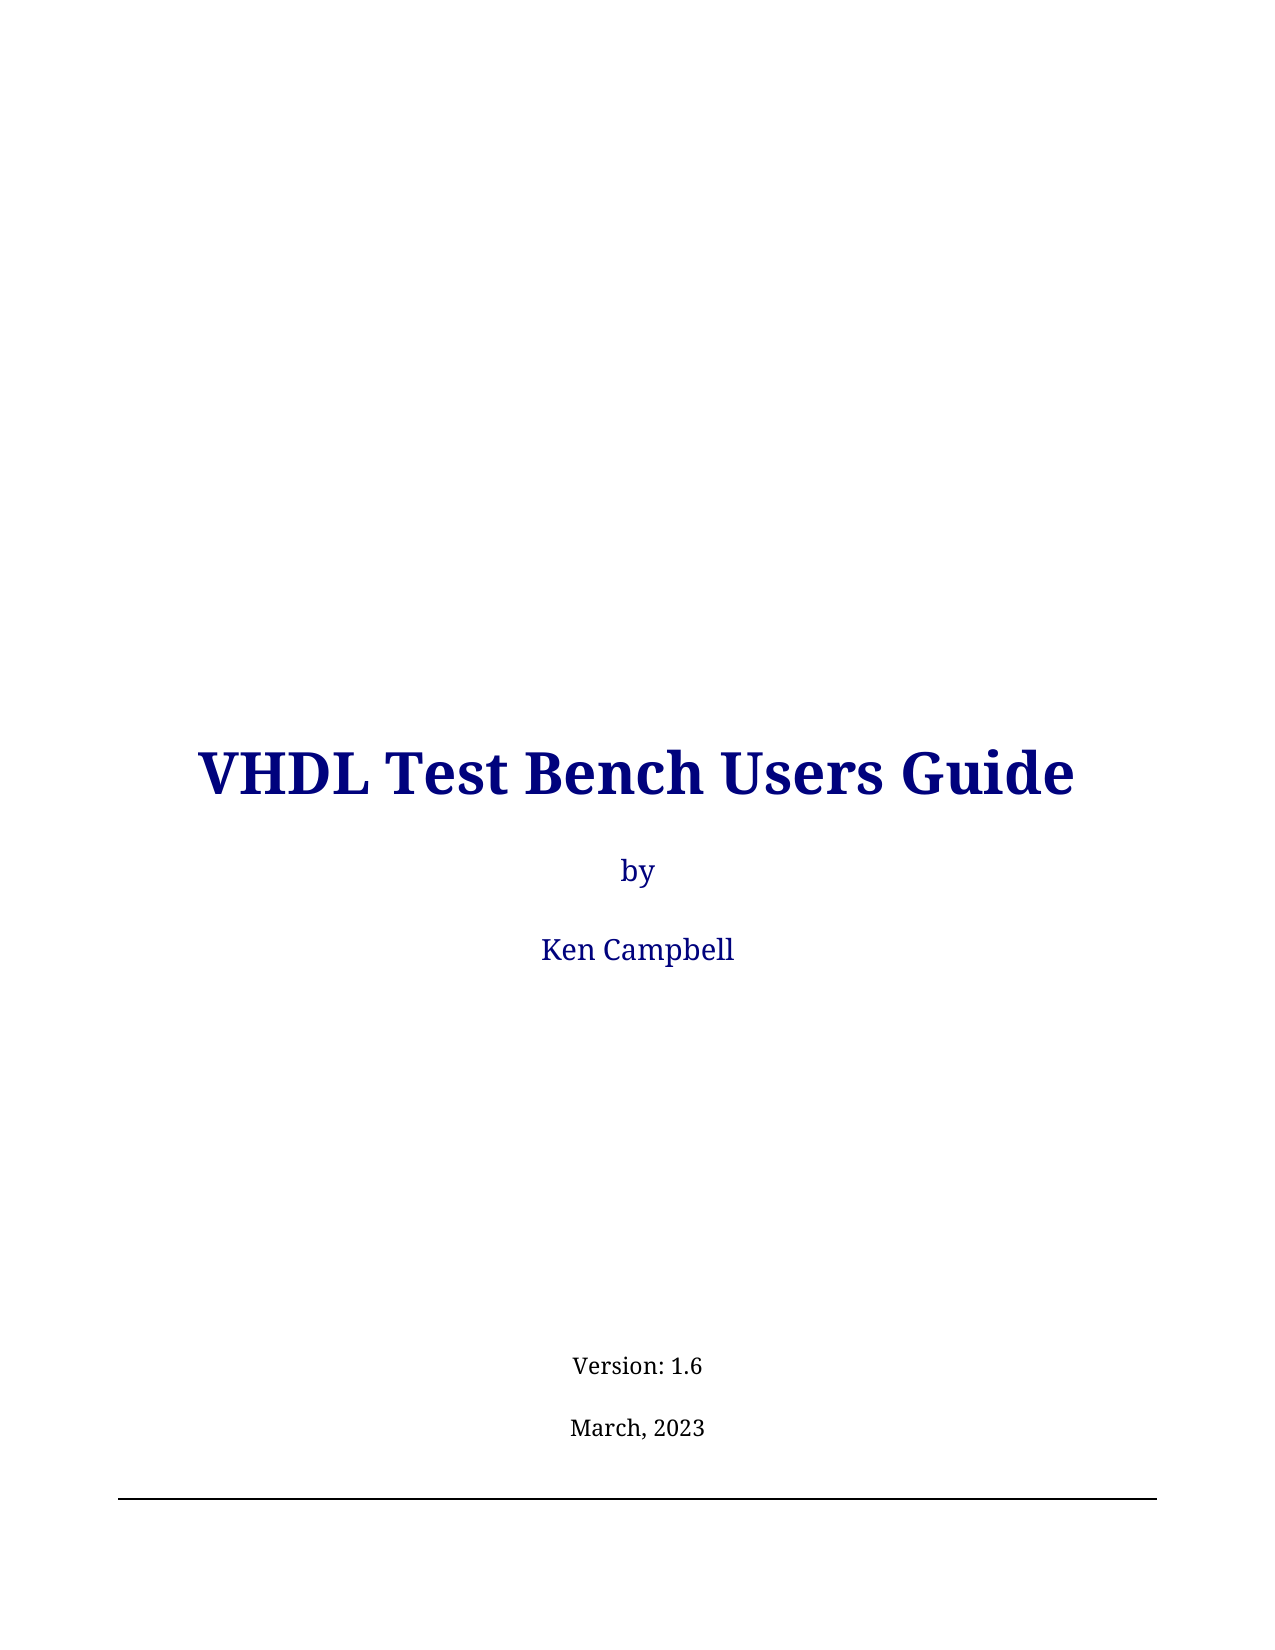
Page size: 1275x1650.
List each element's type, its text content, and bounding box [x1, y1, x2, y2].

text VHDL Test Bench Users Guide [118, 732, 1157, 811]
text Ken Campbell [118, 930, 1157, 969]
text Version: 1.6 [118, 1350, 1157, 1381]
text March, 2023 [118, 1412, 1157, 1443]
text by [118, 851, 1157, 890]
